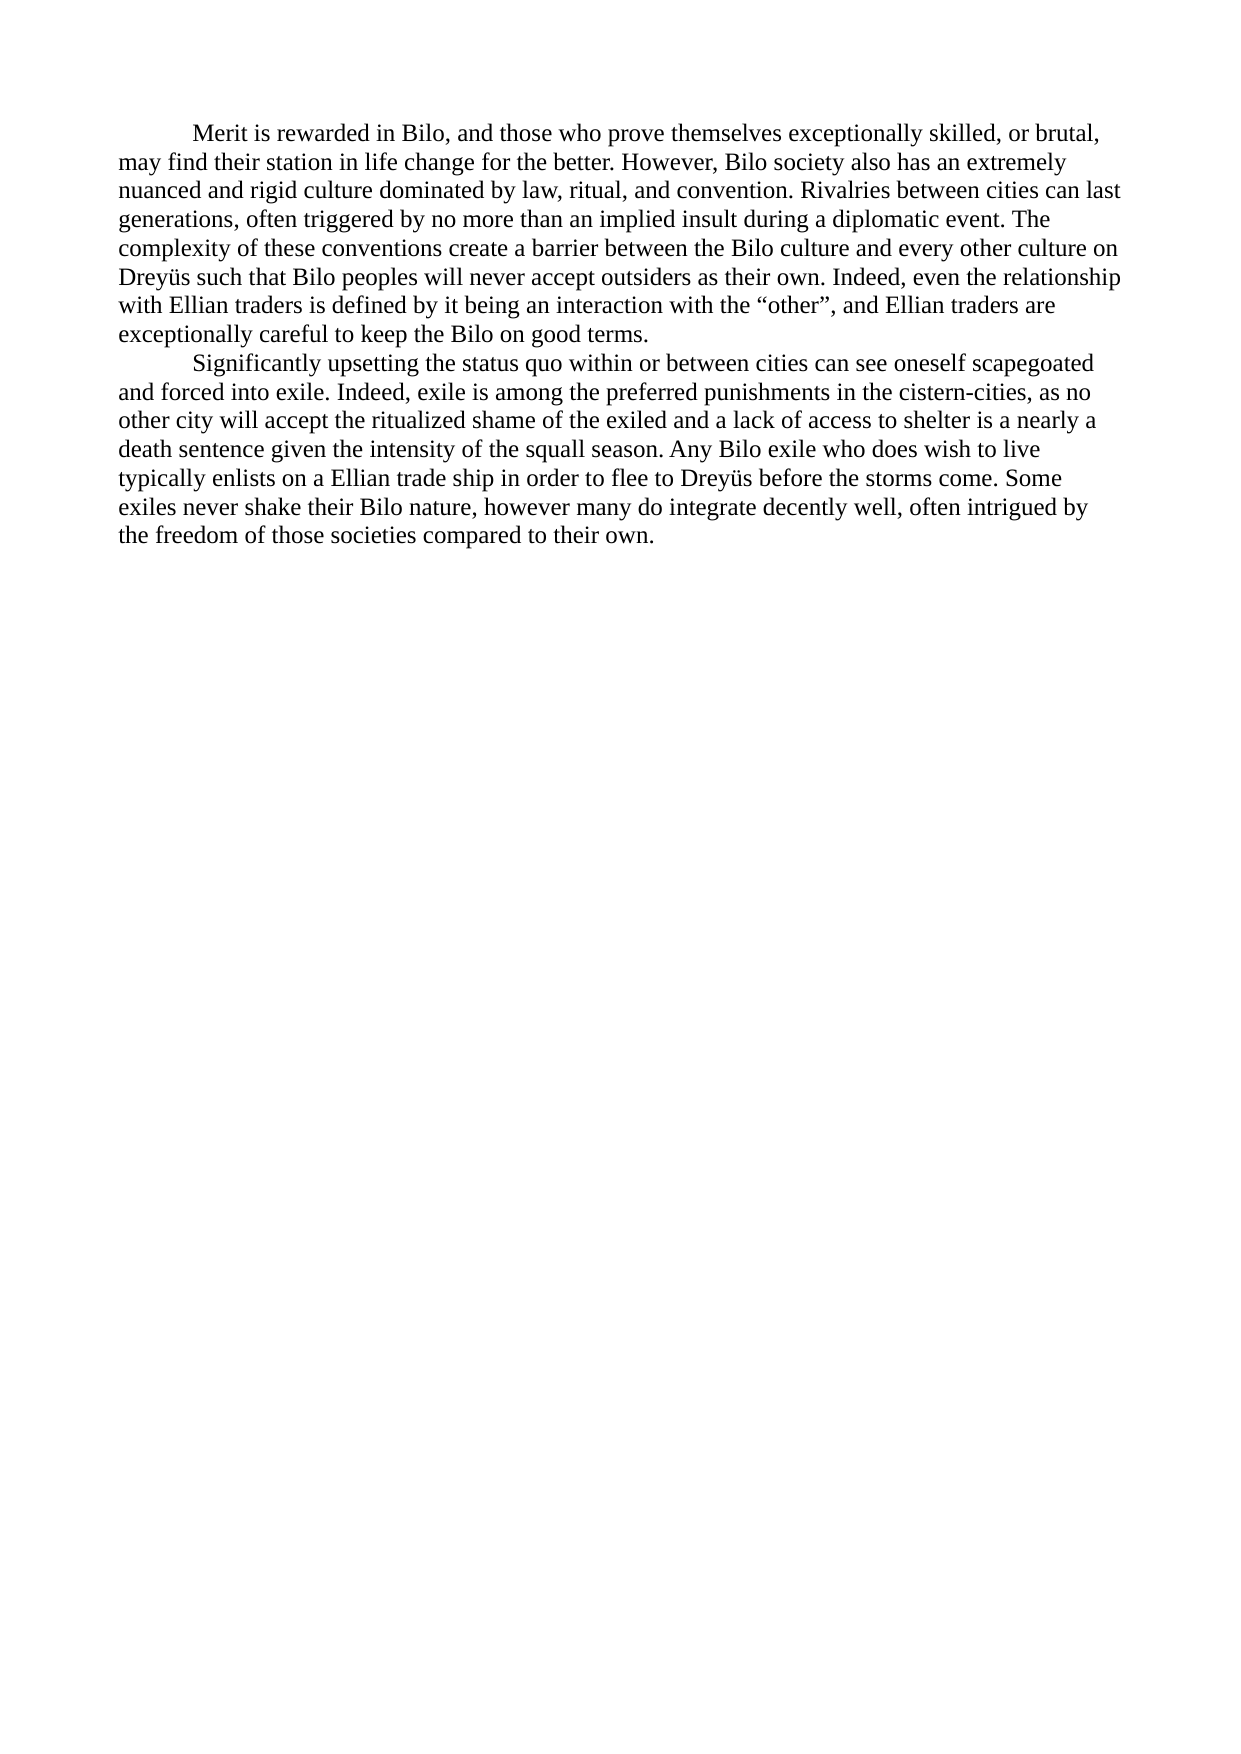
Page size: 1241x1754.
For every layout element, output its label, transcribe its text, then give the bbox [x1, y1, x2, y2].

text Significantly upsetting the status quo within or between cities can see oneself scapegoated and forced into exile. Indeed, exile is among the preferred punishments in the cistern-cities, as no other city will accept the ritualized shame of the exiled and a lack of access to shelter is a nearly a death sentence given the intensity of the squall season. Any Bilo exile who does wish to live typically enlists on a Ellian trade ship in order to flee to Dreyüs before the storms come. Some exiles never shake their Bilo nature, however many do integrate decently well, often intrigued by the freedom of those societies compared to their own. [118, 348, 1122, 549]
text Merit is rewarded in Bilo, and those who prove themselves exceptionally skilled, or brutal, may find their station in life change for the better. However, Bilo society also has an extremely nuanced and rigid culture dominated by law, ritual, and convention. Rivalries between cities can last generations, often triggered by no more than an implied insult during a diplomatic event. The complexity of these conventions create a barrier between the Bilo culture and every other culture on Dreyüs such that Bilo peoples will never accept outsiders as their own. Indeed, even the relationship with Ellian traders is defined by it being an interaction with the “other”, and Ellian traders are exceptionally careful to keep the Bilo on good terms. [118, 118, 1122, 348]
